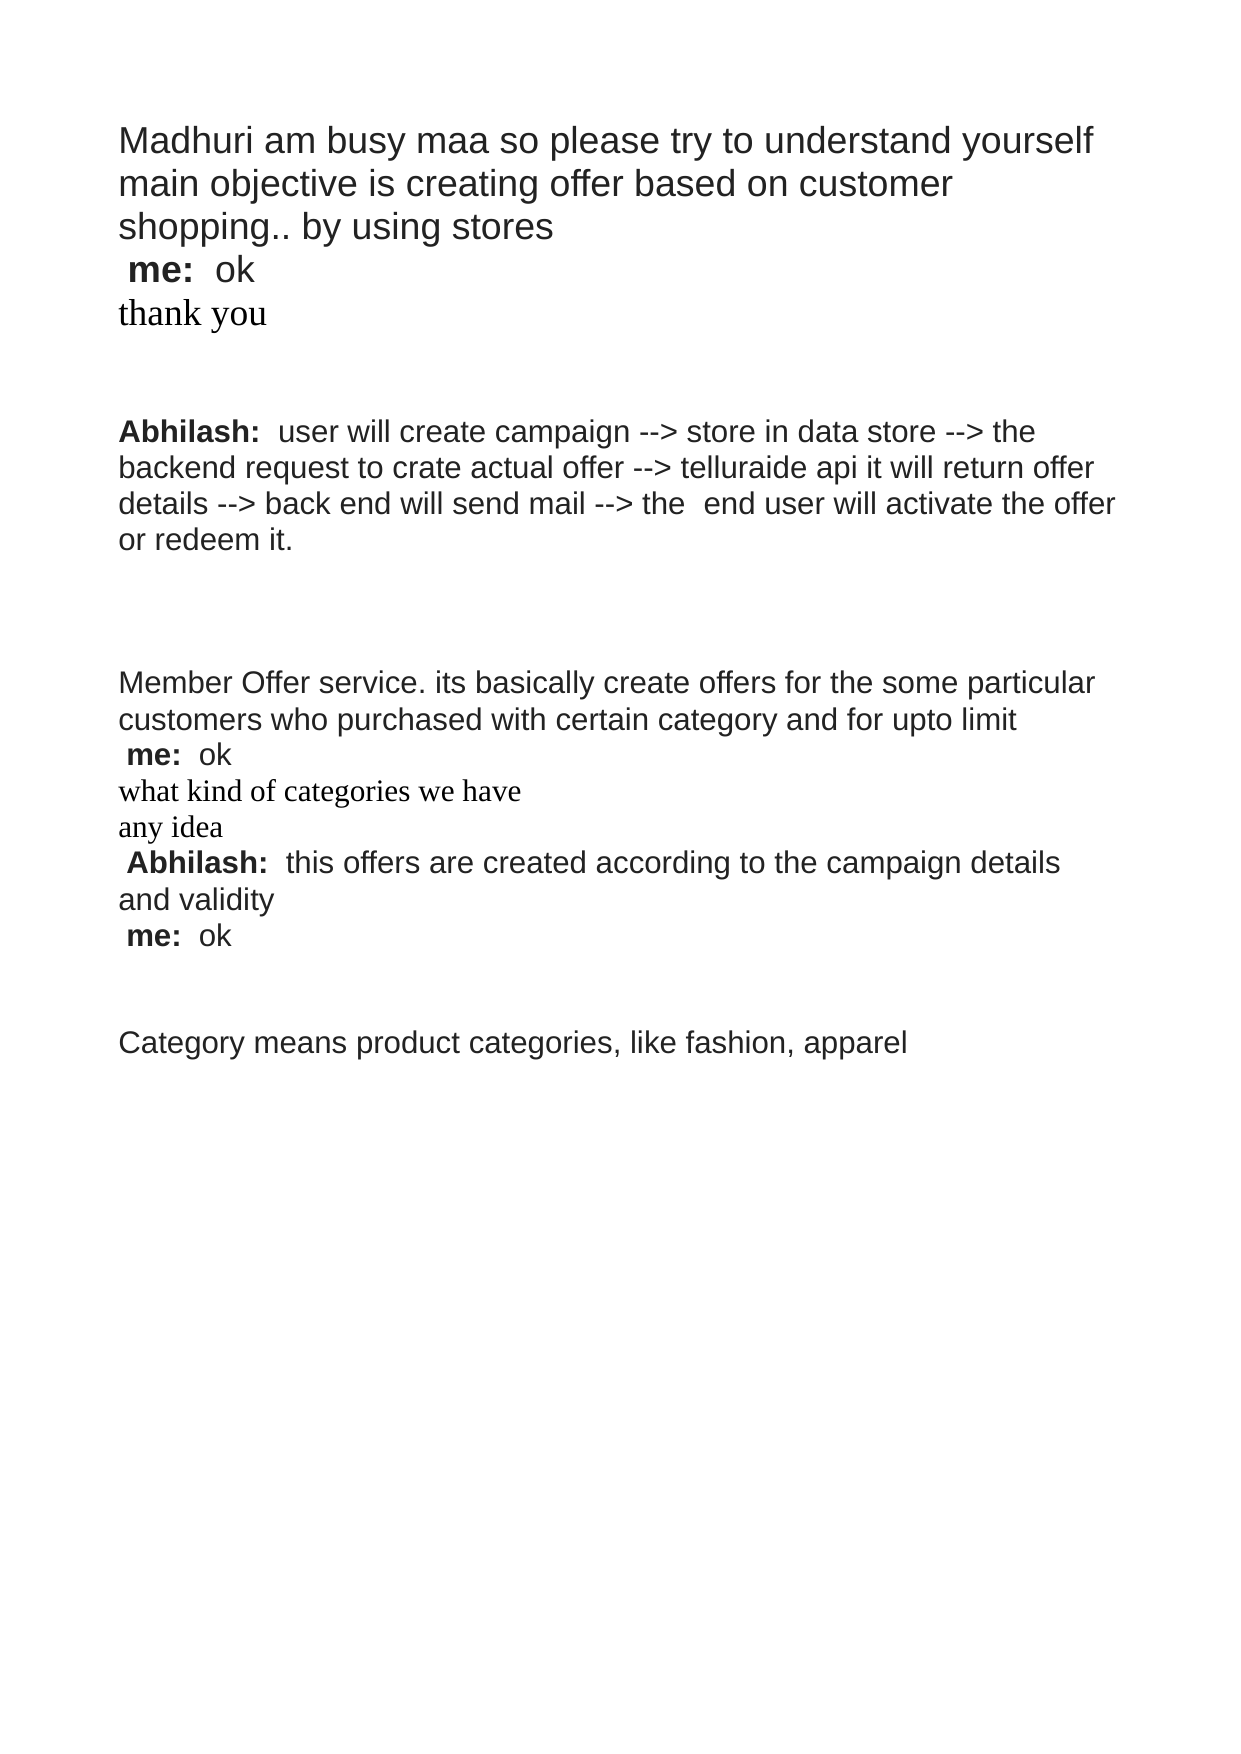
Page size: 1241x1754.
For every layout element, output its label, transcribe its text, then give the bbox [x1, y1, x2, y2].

text thank you [118, 291, 1122, 334]
text me: ok [118, 917, 1122, 953]
text what kind of categories we have [118, 773, 1122, 808]
text any idea [118, 808, 1122, 844]
text Abhilash: this offers are created according to the campaign details and validity [118, 844, 1122, 917]
text Member Offer service. its basically create offers for the some particular customers who purchased with certain category and for upto limit [118, 664, 1122, 736]
text me: ok [118, 247, 1122, 291]
text Category means product categories, like fashion, apparel [118, 1024, 1122, 1061]
text me: ok [118, 736, 1122, 773]
text Abhilash: user will create campaign --> store in data store --> the backend request to crate actual offer --> telluraide api it will return offer details --> back end will send mail --> the end user will activate the offer or redeem it. [118, 413, 1122, 557]
text Madhuri am busy maa so please try to understand yourself main objective is creating offer based on customer shopping.. by using stores [118, 118, 1122, 247]
